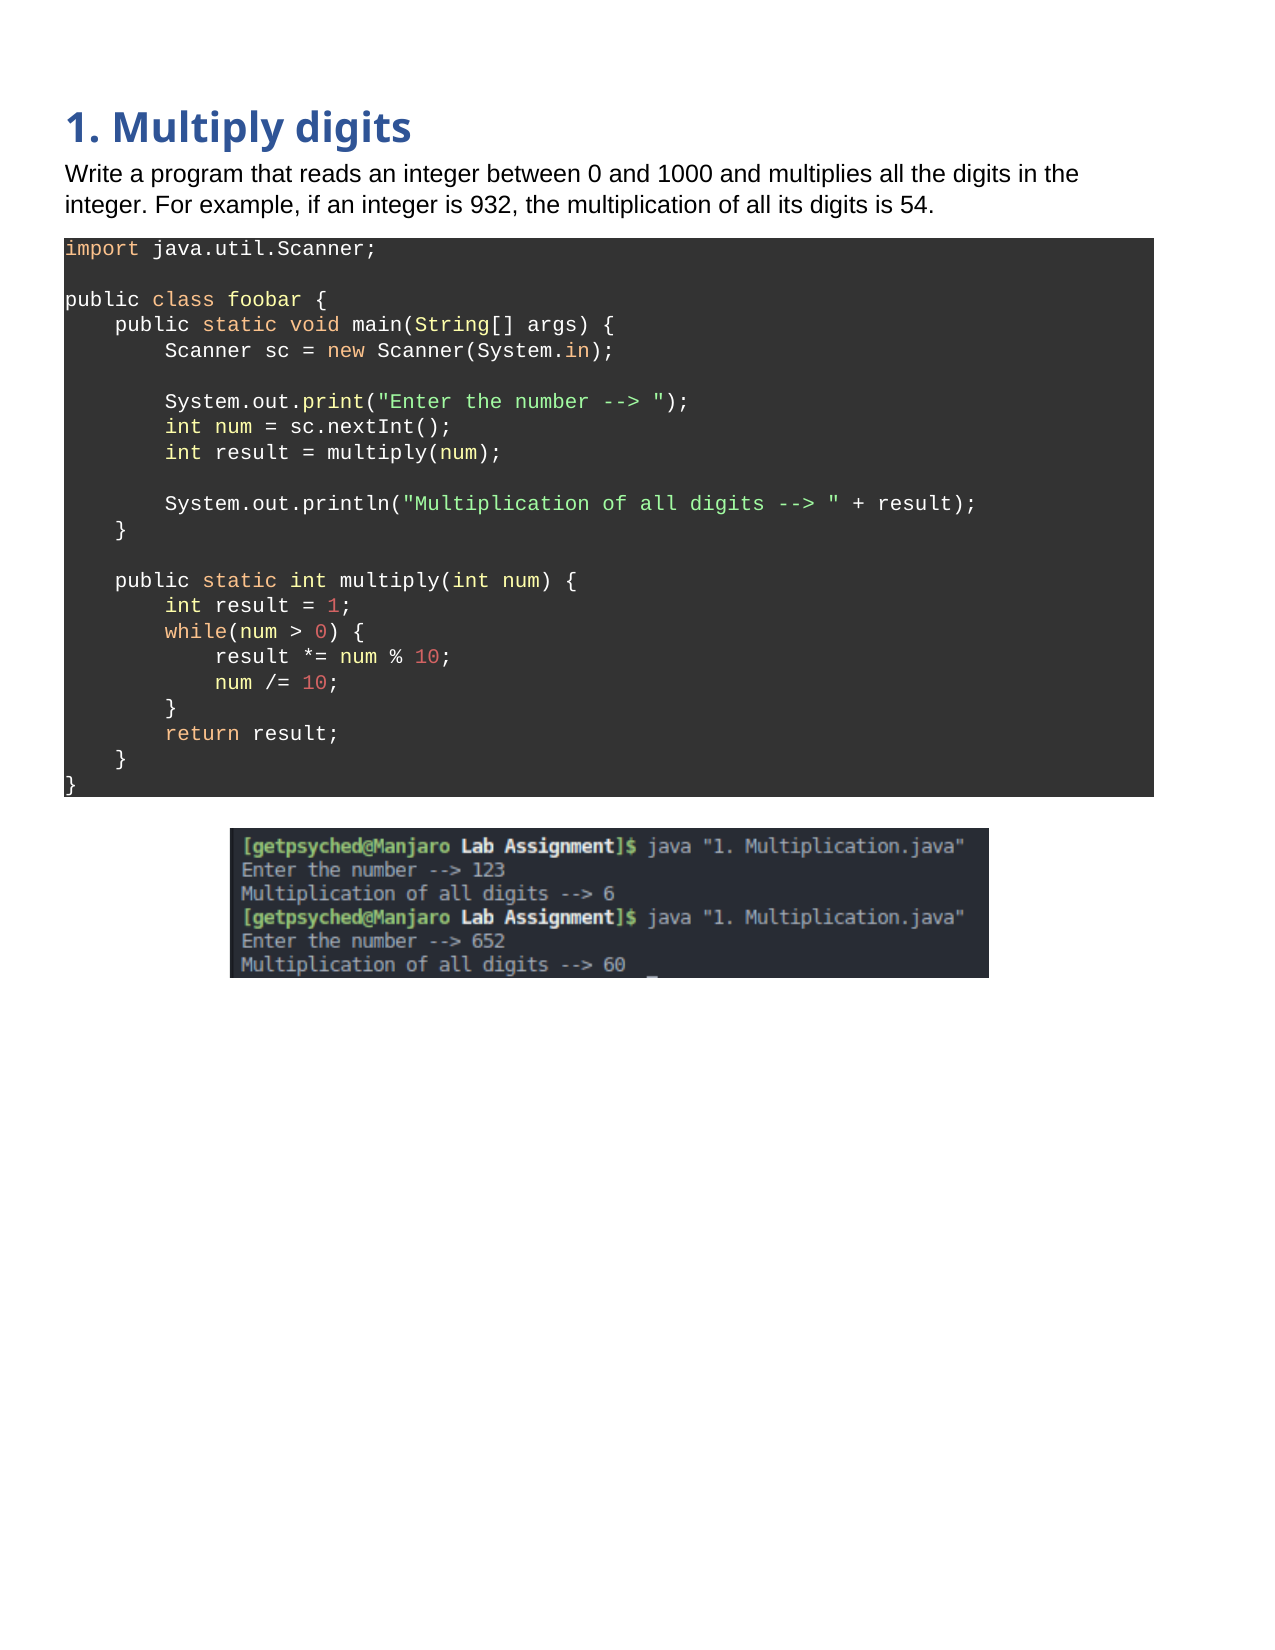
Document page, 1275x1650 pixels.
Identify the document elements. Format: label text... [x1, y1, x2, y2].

text } [64, 748, 1154, 772]
text while(num > 0) { [64, 621, 1154, 644]
text } [64, 774, 1154, 797]
text import java.util.Scanner; [64, 238, 1154, 262]
text } [64, 519, 1154, 542]
text public static int multiply(int num) { [64, 570, 1154, 593]
text return result; [64, 723, 1154, 746]
text Write a program that reads an integer between 0 and 1000 and multiplies all the digits in the integer. For example, if an integer is 932, the multiplication of all its digits is 54. [64, 159, 1154, 219]
text } [64, 697, 1154, 721]
text int result = multiply(num); [64, 442, 1154, 466]
text System.out.println("Multiplication of all digits --> " + result); [64, 493, 1154, 517]
text result *= num % 10; [64, 646, 1154, 670]
picture [229, 828, 989, 978]
subtitle 1. Multiply digits [64, 98, 1154, 155]
text int result = 1; [64, 595, 1154, 619]
text Scanner sc = new Scanner(System.in); [64, 340, 1154, 364]
text public class foobar { [64, 289, 1154, 313]
text System.out.print("Enter the number --> "); [64, 391, 1154, 415]
text int num = sc.nextInt(); [64, 417, 1154, 440]
text num /= 10; [64, 672, 1154, 695]
text public static void main(String[] args) { [64, 314, 1154, 338]
